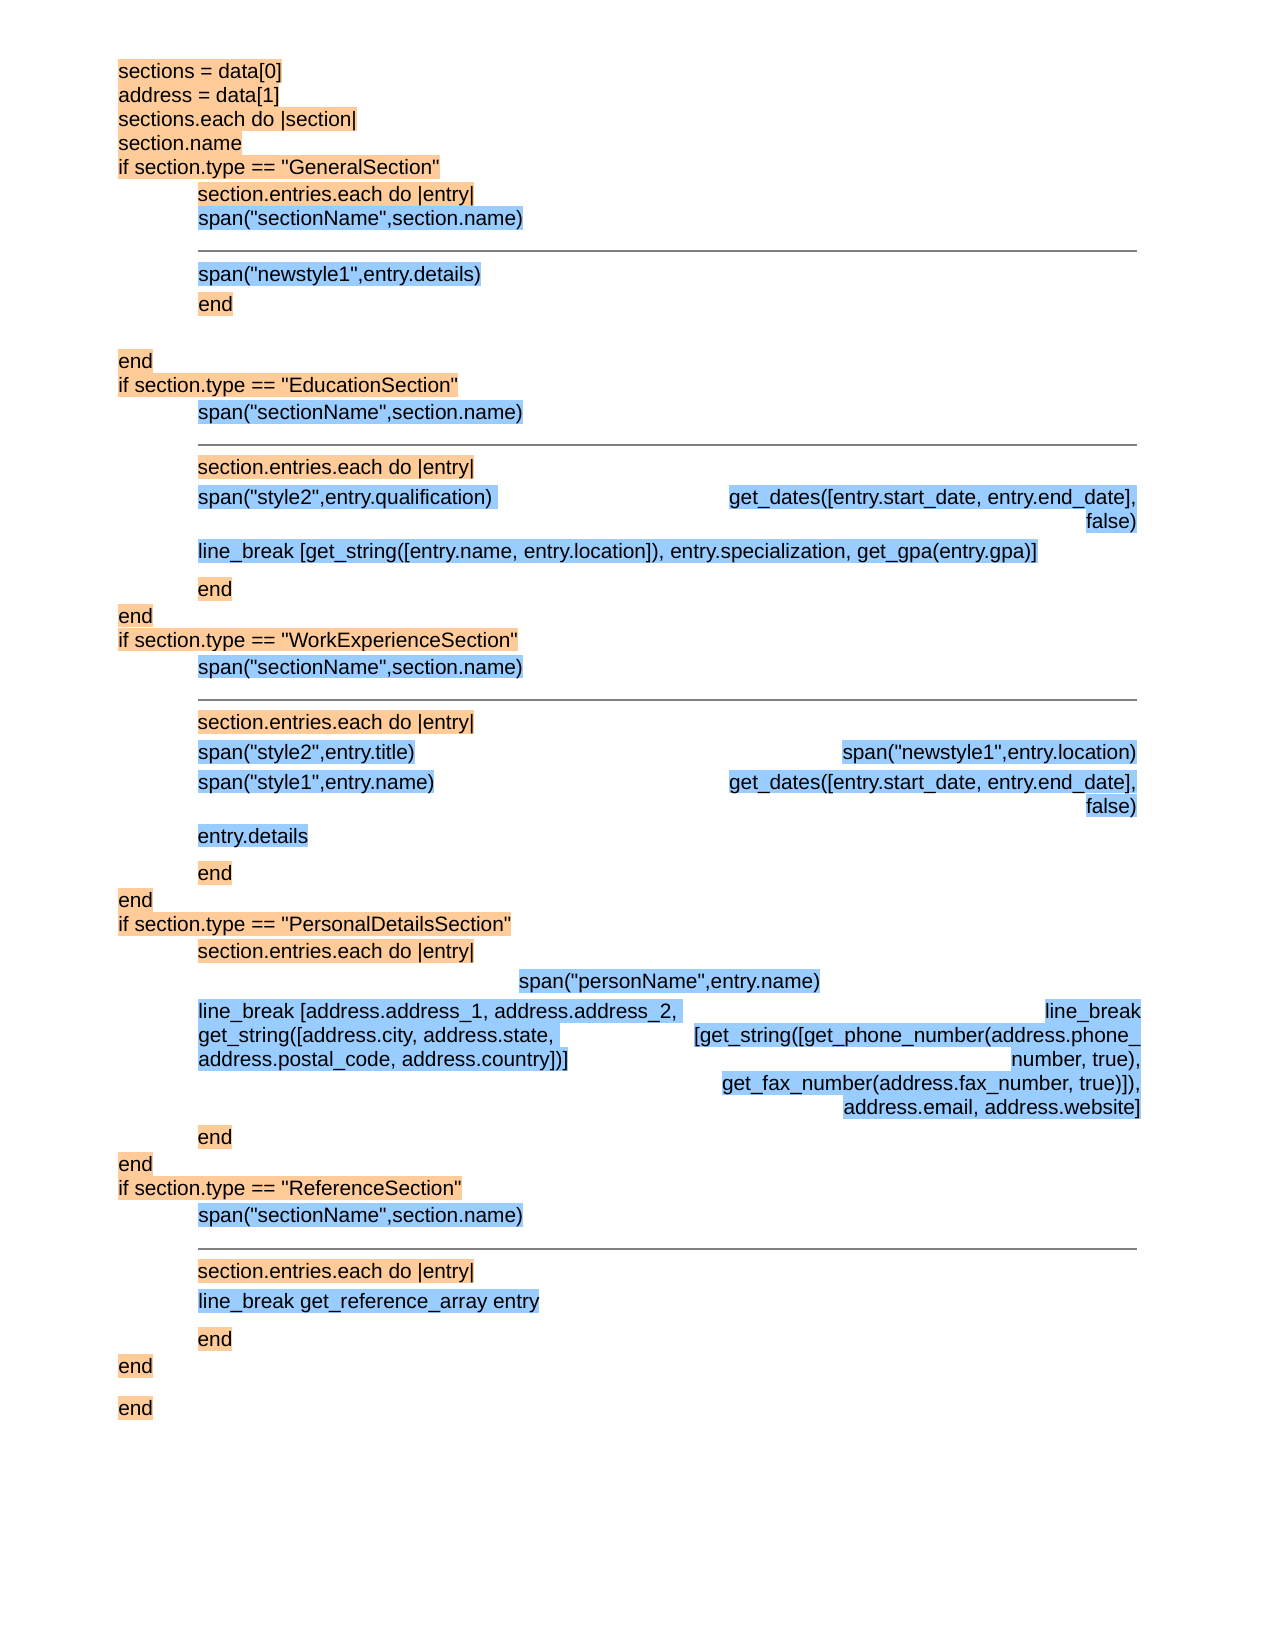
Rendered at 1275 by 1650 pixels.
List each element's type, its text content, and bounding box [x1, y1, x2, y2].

table_header section.entries.each do |entry| span("sectionName",section.name) [195, 180, 1139, 233]
table_cell span("newstyle1",entry.location) [725, 738, 1139, 767]
table_cell get_dates([entry.start_date, entry.end_date], false) [725, 768, 1139, 820]
text end [153, 1152, 1216, 1176]
table_cell end [195, 859, 1139, 888]
table_cell end [195, 1325, 1139, 1354]
text sections.each do |section| [357, 107, 1216, 131]
table_cell [195, 320, 1139, 349]
text end if section.type == "WorkExperienceSection" [118, 603, 1216, 651]
table_cell section.entries.each do |entry| [195, 1257, 1139, 1286]
table_cell line_break [address.address_1, address.address_2, get_string([address.city, address.state, address.postal_code, address.country])] [195, 997, 684, 1122]
table_header span("sectionName",section.name) [195, 398, 1139, 427]
text if section.type == "PersonalDetailsSection" [511, 912, 1216, 936]
text sections = data[0] [282, 59, 1216, 83]
table_cell [195, 682, 1139, 707]
table_cell section.entries.each do |entry| [195, 708, 1139, 737]
table_cell span("personName",entry.name) [195, 967, 1139, 996]
text if section.type == "GeneralSection" [440, 155, 1216, 179]
table_cell [195, 1231, 1139, 1256]
table_header span("sectionName",section.name) [195, 1201, 1139, 1230]
table_cell line_break get_reference_array entry [195, 1287, 1139, 1324]
text end [153, 1354, 1216, 1378]
table_cell end [195, 290, 1139, 319]
text section.name [242, 131, 1216, 155]
text end [153, 888, 1216, 912]
table_cell end [195, 1123, 1139, 1152]
table_cell span("style2",entry.qualification) [195, 483, 726, 536]
table_header span("sectionName",section.name) [195, 652, 1139, 681]
text address = data[1] [279, 83, 1216, 107]
text if section.type == "ReferenceSection" [462, 1176, 1216, 1200]
table_cell span("style1",entry.name) [195, 768, 724, 820]
table_cell span("newstyle1",entry.details) [195, 260, 1139, 289]
table_cell get_dates([entry.start_date, entry.end_date], false) [727, 483, 1139, 536]
table_cell span("style2",entry.title) [195, 738, 724, 767]
table_cell entry.details [195, 821, 1139, 858]
table_cell [195, 428, 1139, 452]
table_cell line_break [get_string([get_phone_number(address.phone_number, true), get_fax_number(address.fax_number, true)]), address.email, address.website] [685, 997, 1139, 1122]
table_cell section.entries.each do |entry| [195, 453, 1139, 482]
table_cell end [195, 575, 1139, 603]
table_cell line_break [get_string([entry.name, entry.location]), entry.specialization, get_gpa(entry.gpa)] [195, 537, 1139, 573]
table_cell [195, 234, 1139, 258]
text end [153, 1396, 1216, 1420]
text end if section.type == "EducationSection" [153, 349, 1216, 397]
table_header section.entries.each do |entry| [195, 937, 1139, 966]
